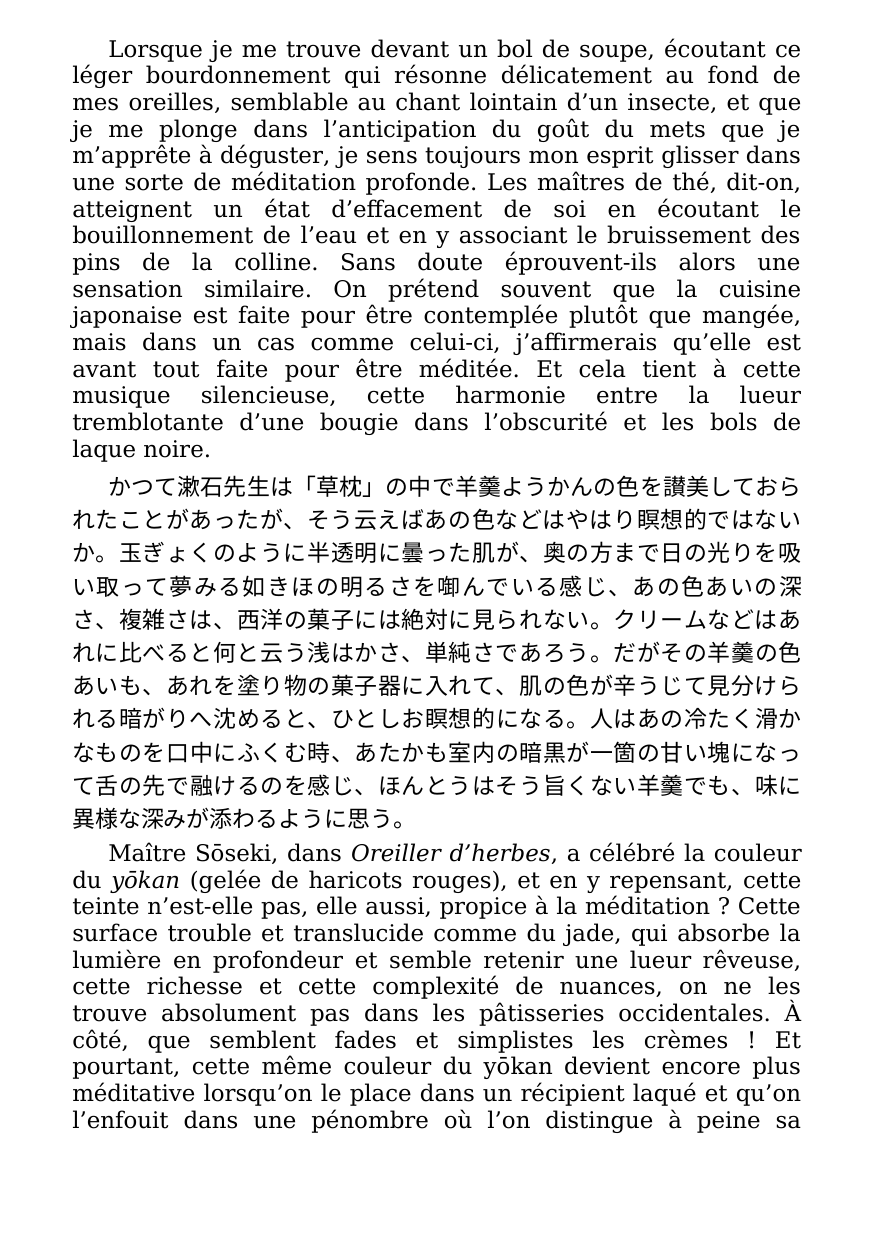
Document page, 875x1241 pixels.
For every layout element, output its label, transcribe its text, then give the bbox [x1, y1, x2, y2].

text Maître Sōseki, dans Oreiller d’herbes, a célébré la couleur du yōkan (gelée de haricots rouges), et en y repensant, cette teinte n’est-elle pas, elle aussi, propice à la méditation ? Cette surface trouble et translucide comme du jade, qui absorbe la lumière en profondeur et semble retenir une lueur rêveuse, cette richesse et cette complexité de nuances, on ne les trouve absolument pas dans les pâtisseries occidentales. À côté, que semblent fades et simplistes les crèmes ! Et pourtant, cette même couleur du yōkan devient encore plus méditative lorsqu’on le place dans un récipient laqué et qu’on l’enfouit dans une pénombre où l’on distingue à peine sa [72, 840, 802, 1133]
text Lorsque je me trouve devant un bol de soupe, écoutant ce léger bourdonnement qui résonne délicatement au fond de mes oreilles, semblable au chant lointain d’un insecte, et que je me plonge dans l’anticipation du goût du mets que je m’apprête à déguster, je sens toujours mon esprit glisser dans une sorte de méditation profonde. Les maîtres de thé, dit-on, atteignent un état d’effacement de soi en écoutant le bouillonnement de l’eau et en y associant le bruissement des pins de la colline. Sans doute éprouvent-ils alors une sensation similaire. On prétend souvent que la cuisine japonaise est faite pour être contemplée plutôt que mangée, mais dans un cas comme celui-ci, j’affirmerais qu’elle est avant tout faite pour être méditée. Et cela tient à cette musique silencieuse, cette harmonie entre la lueur tremblotante d’une bougie dans l’obscurité et les bols de laque noire. [72, 36, 802, 463]
text かつて漱石先生は「草枕」の中で羊羹ようかんの色を讃美しておられたことがあったが、そう云えばあの色などはやはり瞑想的ではないか。玉ぎょくのように半透明に曇った肌が、奥の方まで日の光りを吸い取って夢みる如きほの明るさを啣んでいる感じ、あの色あいの深さ、複雑さは、西洋の菓子には絶対に見られない。クリームなどはあれに比べると何と云う浅はかさ、単純さであろう。だがその羊羹の色あいも、あれを塗り物の菓子器に入れて、肌の色が辛うじて見分けられる暗がりへ沈めると、ひとしお瞑想的になる。人はあの冷たく滑かなものを口中にふくむ時、あたかも室内の暗黒が一箇の甘い塊になって舌の先で融けるのを感じ、ほんとうはそう旨くない羊羹でも、味に異様な深みが添わるように思う。 [72, 469, 802, 834]
